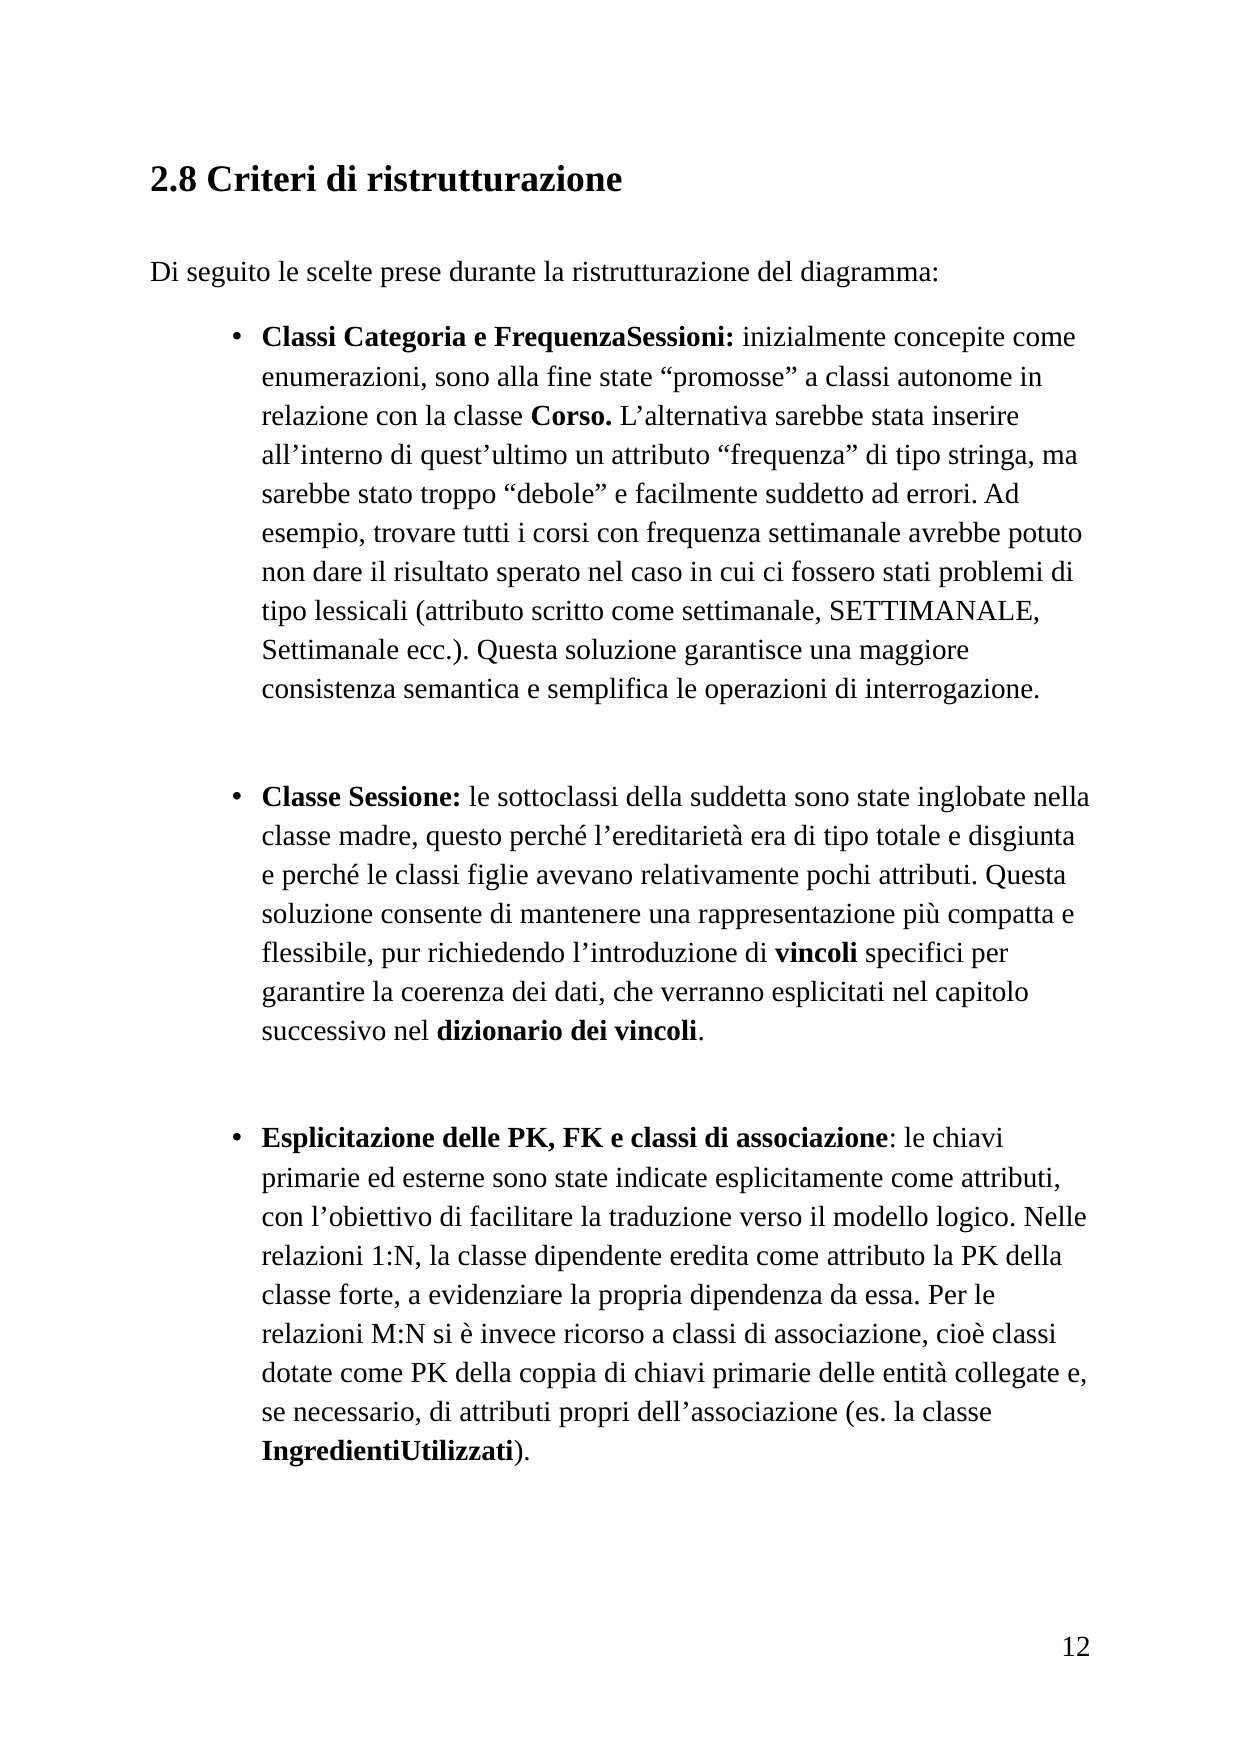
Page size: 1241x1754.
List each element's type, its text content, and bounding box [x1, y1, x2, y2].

text Di seguito le scelte prese durante la ristrutturazione del diagramma: [150, 250, 1090, 289]
text 2.8 Criteri di ristrutturazione [150, 150, 1090, 200]
list Classe Sessione: le sottoclassi della suddetta sono state inglobate nella classe madre, questo perché l’ereditarietà era di tipo totale e disgiunta e perché le classi figlie avevano relativamente pochi attributi. Questa soluzione consente di mantenere una rappresentazione più compatta e flessibile, pur richiedendo l’introduzione di vincoli specifici per garantire la coerenza dei dati, che verranno esplicitati nel capitolo successivo nel dizionario dei vincoli. [232, 773, 1090, 1047]
list Classi Categoria e FrequenzaSessioni: inizialmente concepite come enumerazioni, sono alla fine state “promosse” a classi autonome in relazione con la classe Corso. L’alternativa sarebbe stata inserire all’interno di quest’ultimo un attributo “frequenza” di tipo stringa, ma sarebbe stato troppo “debole” e facilmente suddetto ad errori. Ad esempio, trovare tutti i corsi con frequenza settimanale avrebbe potuto non dare il risultato sperato nel caso in cui ci fossero stati problemi di tipo lessicali (attributo scritto come settimanale, SETTIMANALE, Settimanale ecc.). Questa soluzione garantisce una maggiore consistenza semantica e semplifica le operazioni di interrogazione. [232, 314, 1090, 705]
list Esplicitazione delle PK, FK e classi di associazione: le chiavi primarie ed esterne sono state indicate esplicitamente come attributi, con l’obiettivo di facilitare la traduzione verso il modello logico. Nelle relazioni 1:N, la classe dipendente eredita come attributo la PK della classe forte, a evidenziare la propria dipendenza da essa. Per le relazioni M:N si è invece ricorso a classi di associazione, cioè classi dotate come PK della coppia di chiavi primarie delle entità collegate e, se necessario, di attributi propri dell’associazione (es. la classe IngredientiUtilizzati). [232, 1115, 1090, 1467]
